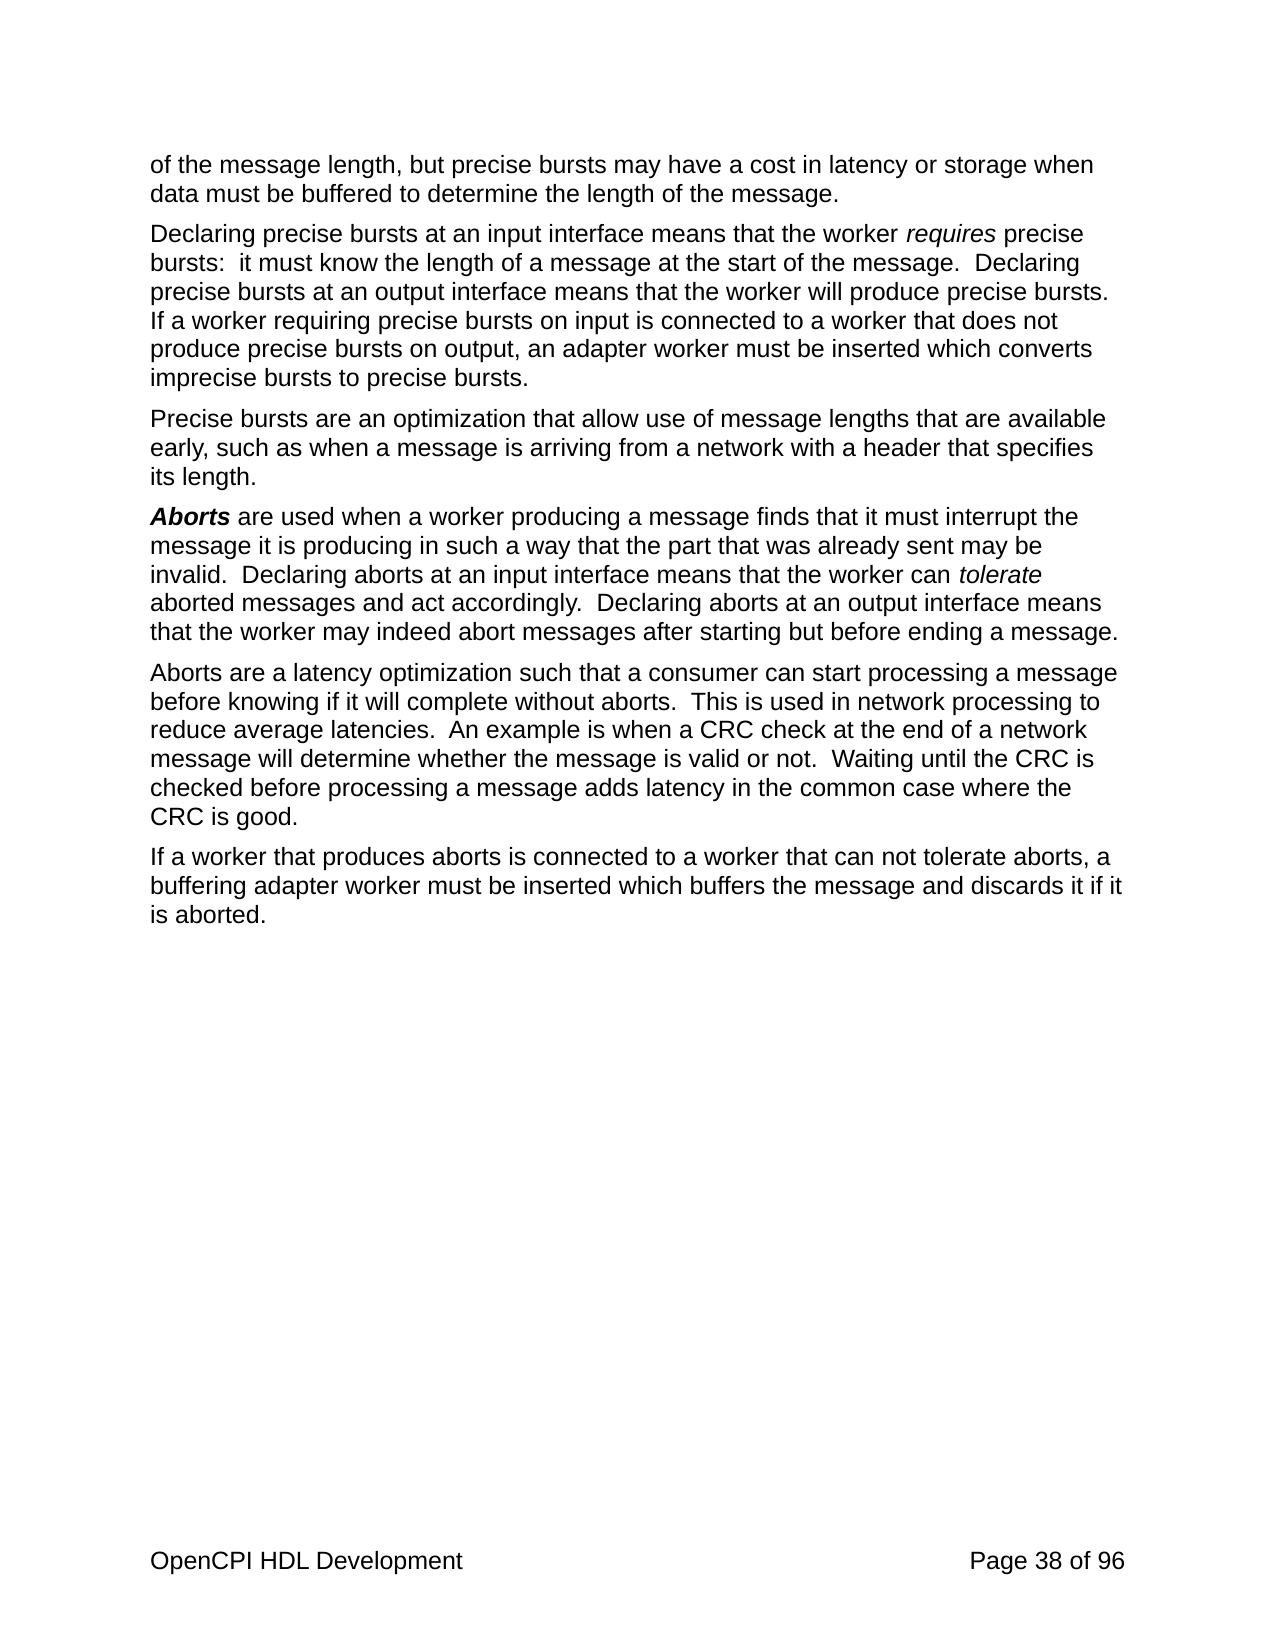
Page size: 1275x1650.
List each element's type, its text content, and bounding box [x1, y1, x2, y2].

text of the message length, but precise bursts may have a cost in latency or storage when data must be buffered to determine the length of the message. [150, 150, 1125, 207]
text Aborts are used when a worker producing a message finds that it must interrupt the message it is producing in such a way that the part that was already sent may be invalid. Declaring aborts at an input interface means that the worker can tolerate aborted messages and act accordingly. Declaring aborts at an output interface means that the worker may indeed abort messages after starting but before ending a message. [150, 502, 1125, 646]
text Declaring precise bursts at an input interface means that the worker requires precise bursts: it must know the length of a message at the start of the message. Declaring precise bursts at an output interface means that the worker will produce precise bursts. If a worker requiring precise bursts on input is connected to a worker that does not produce precise bursts on output, an adapter worker must be inserted which converts imprecise bursts to precise bursts. [150, 219, 1125, 392]
text If a worker that produces aborts is connected to a worker that can not tolerate aborts, a buffering adapter worker must be inserted which buffers the message and discards it if it is aborted. [150, 842, 1125, 929]
text Precise bursts are an optimization that allow use of message lengths that are available early, such as when a message is arriving from a network with a header that specifies its length. [150, 404, 1125, 490]
text Aborts are a latency optimization such that a consumer can start processing a message before knowing if it will complete without aborts. This is used in network processing to reduce average latencies. An example is when a CRC check at the end of a network message will determine whether the message is valid or not. Waiting until the CRC is checked before processing a message adds latency in the common case where the CRC is good. [150, 658, 1125, 830]
